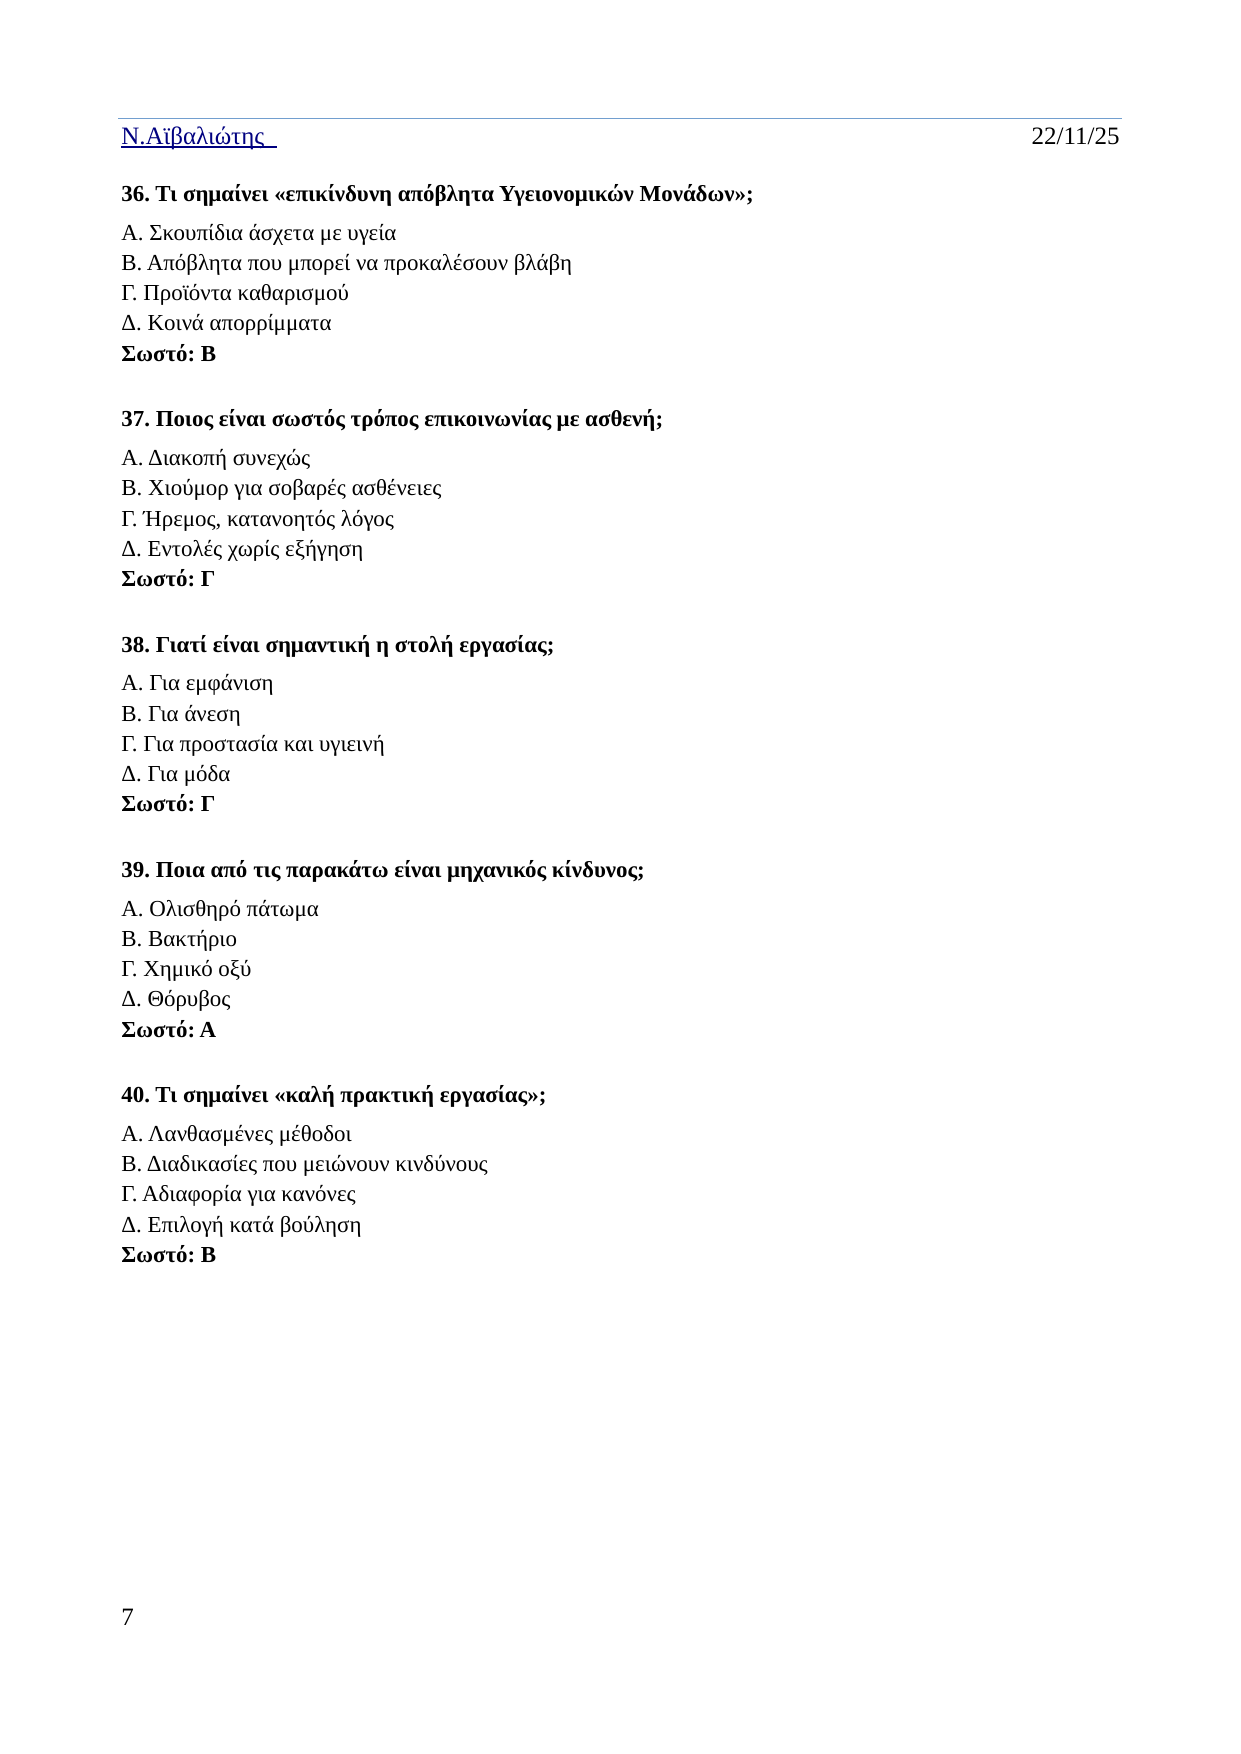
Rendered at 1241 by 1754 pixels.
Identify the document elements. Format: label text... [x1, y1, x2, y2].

text Α. Για εμφάνιση Β. Για άνεση Γ. Για προστασία και υγιεινή Δ. Για μόδα Σωστό: Γ [121, 669, 1119, 817]
subtitle 39. Ποια από τις παρακάτω είναι μηχανικός κίνδυνος; [121, 856, 1119, 882]
text Α. Σκουπίδια άσχετα με υγεία Β. Απόβλητα που μπορεί να προκαλέσουν βλάβη Γ. Προϊόντα καθαρισμού Δ. Κοινά απορρίμματα Σωστό: Β [121, 219, 1119, 366]
subtitle 38. Γιατί είναι σημαντική η στολή εργασίας; [121, 631, 1119, 657]
subtitle 40. Τι σημαίνει «καλή πρακτική εργασίας»; [121, 1081, 1119, 1108]
text Α. Λανθασμένες μέθοδοι Β. Διαδικασίες που μειώνουν κινδύνους Γ. Αδιαφορία για κανόνες Δ. Επιλογή κατά βούληση Σωστό: Β [121, 1120, 1119, 1267]
text Α. Ολισθηρό πάτωμα Β. Βακτήριο Γ. Χημικό οξύ Δ. Θόρυβος Σωστό: Α [121, 895, 1119, 1042]
text Α. Διακοπή συνεχώς Β. Χιούμορ για σοβαρές ασθένειες Γ. Ήρεμος, κατανοητός λόγος Δ. Εντολές χωρίς εξήγηση Σωστό: Γ [121, 444, 1119, 591]
subtitle 37. Ποιος είναι σωστός τρόπος επικοινωνίας με ασθενή; [121, 405, 1119, 432]
subtitle 36. Τι σημαίνει «επικίνδυνη απόβλητα Υγειονομικών Μονάδων»; [121, 180, 1119, 206]
